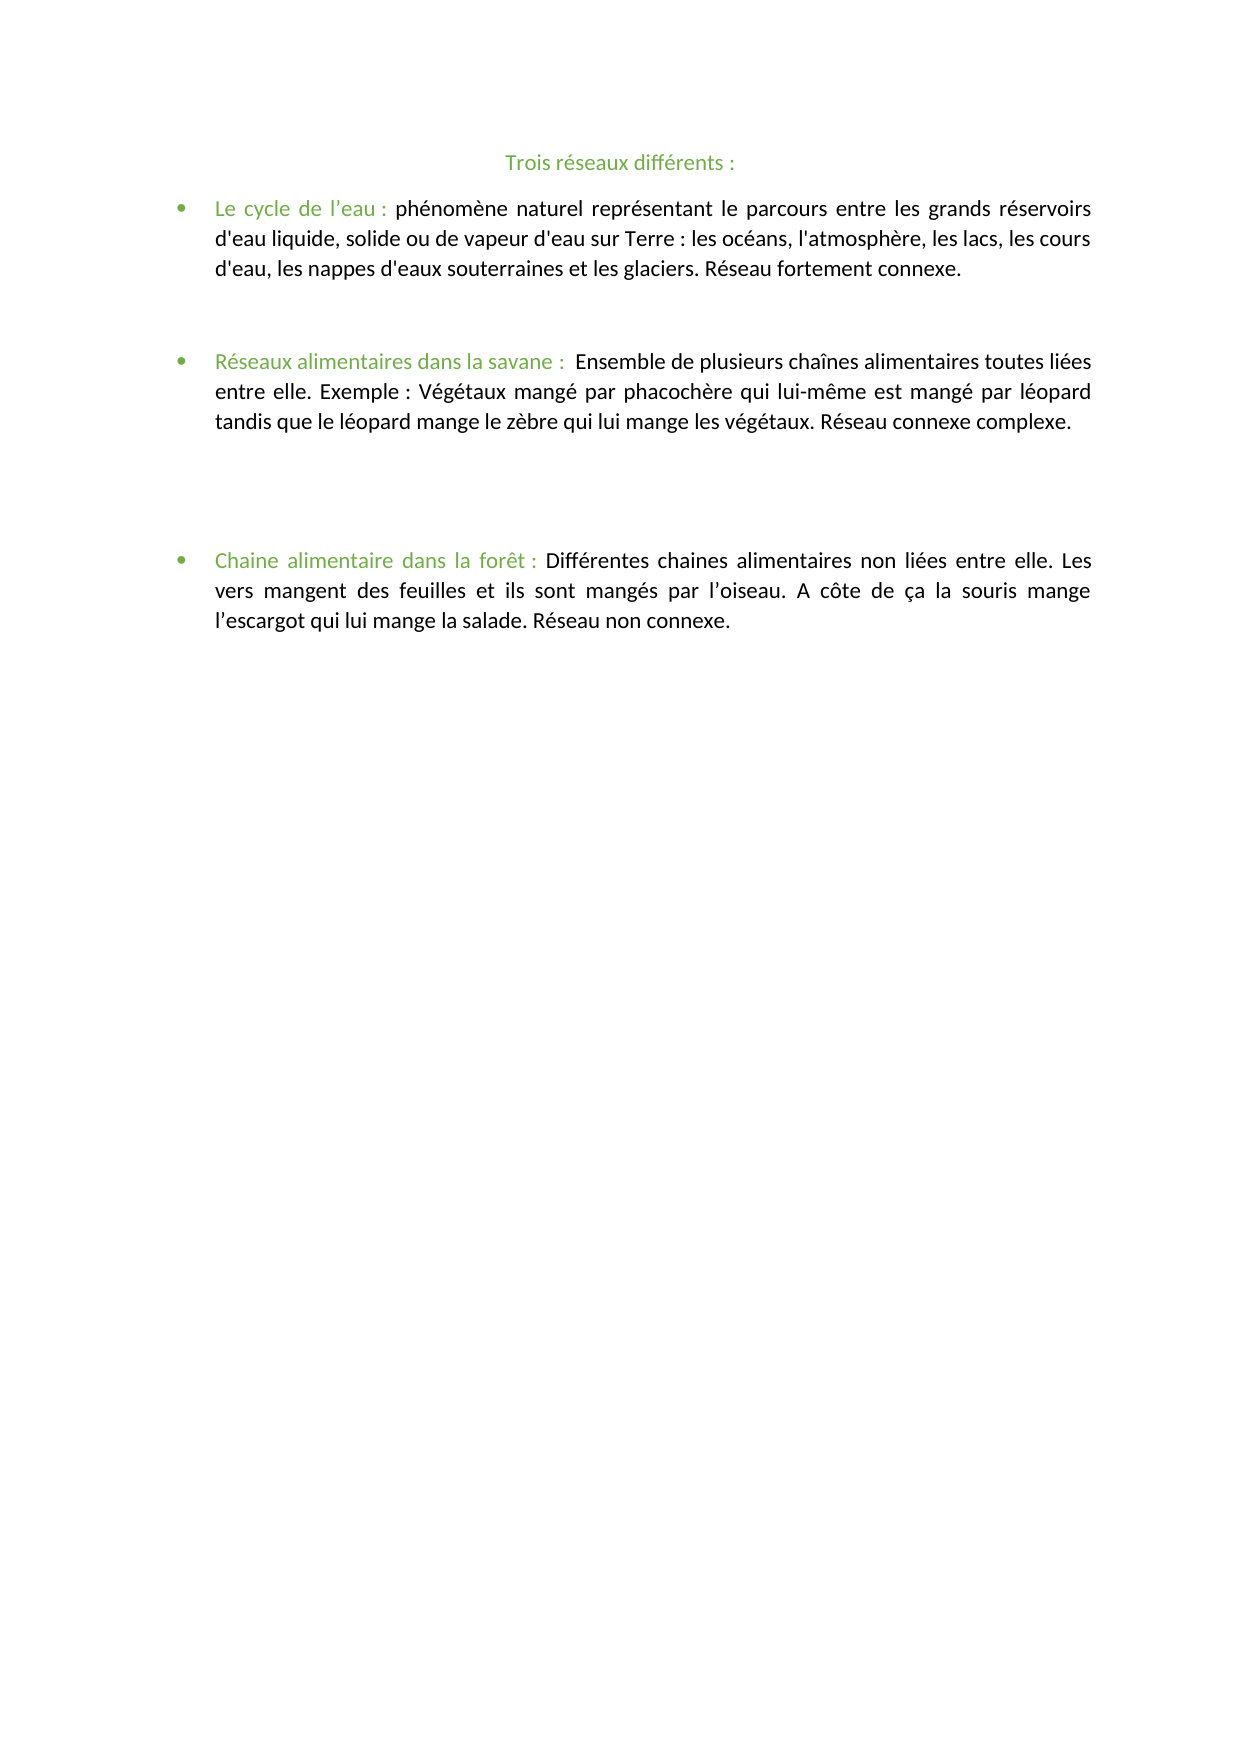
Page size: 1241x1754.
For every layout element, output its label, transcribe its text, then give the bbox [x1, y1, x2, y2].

list Le cycle de l’eau : phénomène naturel représentant le parcours entre les grands réservoirs d'eau liquide, solide ou de vapeur d'eau sur Terre : les océans, l'atmosphère, les lacs, les cours d'eau, les nappes d'eaux souterraines et les glaciers. Réseau fortement connexe. [177, 194, 1093, 282]
list Réseaux alimentaires dans la savane : Ensemble de plusieurs chaînes alimentaires toutes liées entre elle. Exemple : Végétaux mangé par phacochère qui lui-même est mangé par léopard tandis que le léopard mange le zèbre qui lui mange les végétaux. Réseau connexe complexe. [177, 347, 1093, 435]
text Trois réseaux différents : [148, 148, 1093, 176]
list Chaine alimentaire dans la forêt : Différentes chaines alimentaires non liées entre elle. Les vers mangent des feuilles et ils sont mangés par l’oiseau. A côte de ça la souris mange l’escargot qui lui mange la salade. Réseau non connexe. [177, 547, 1093, 634]
